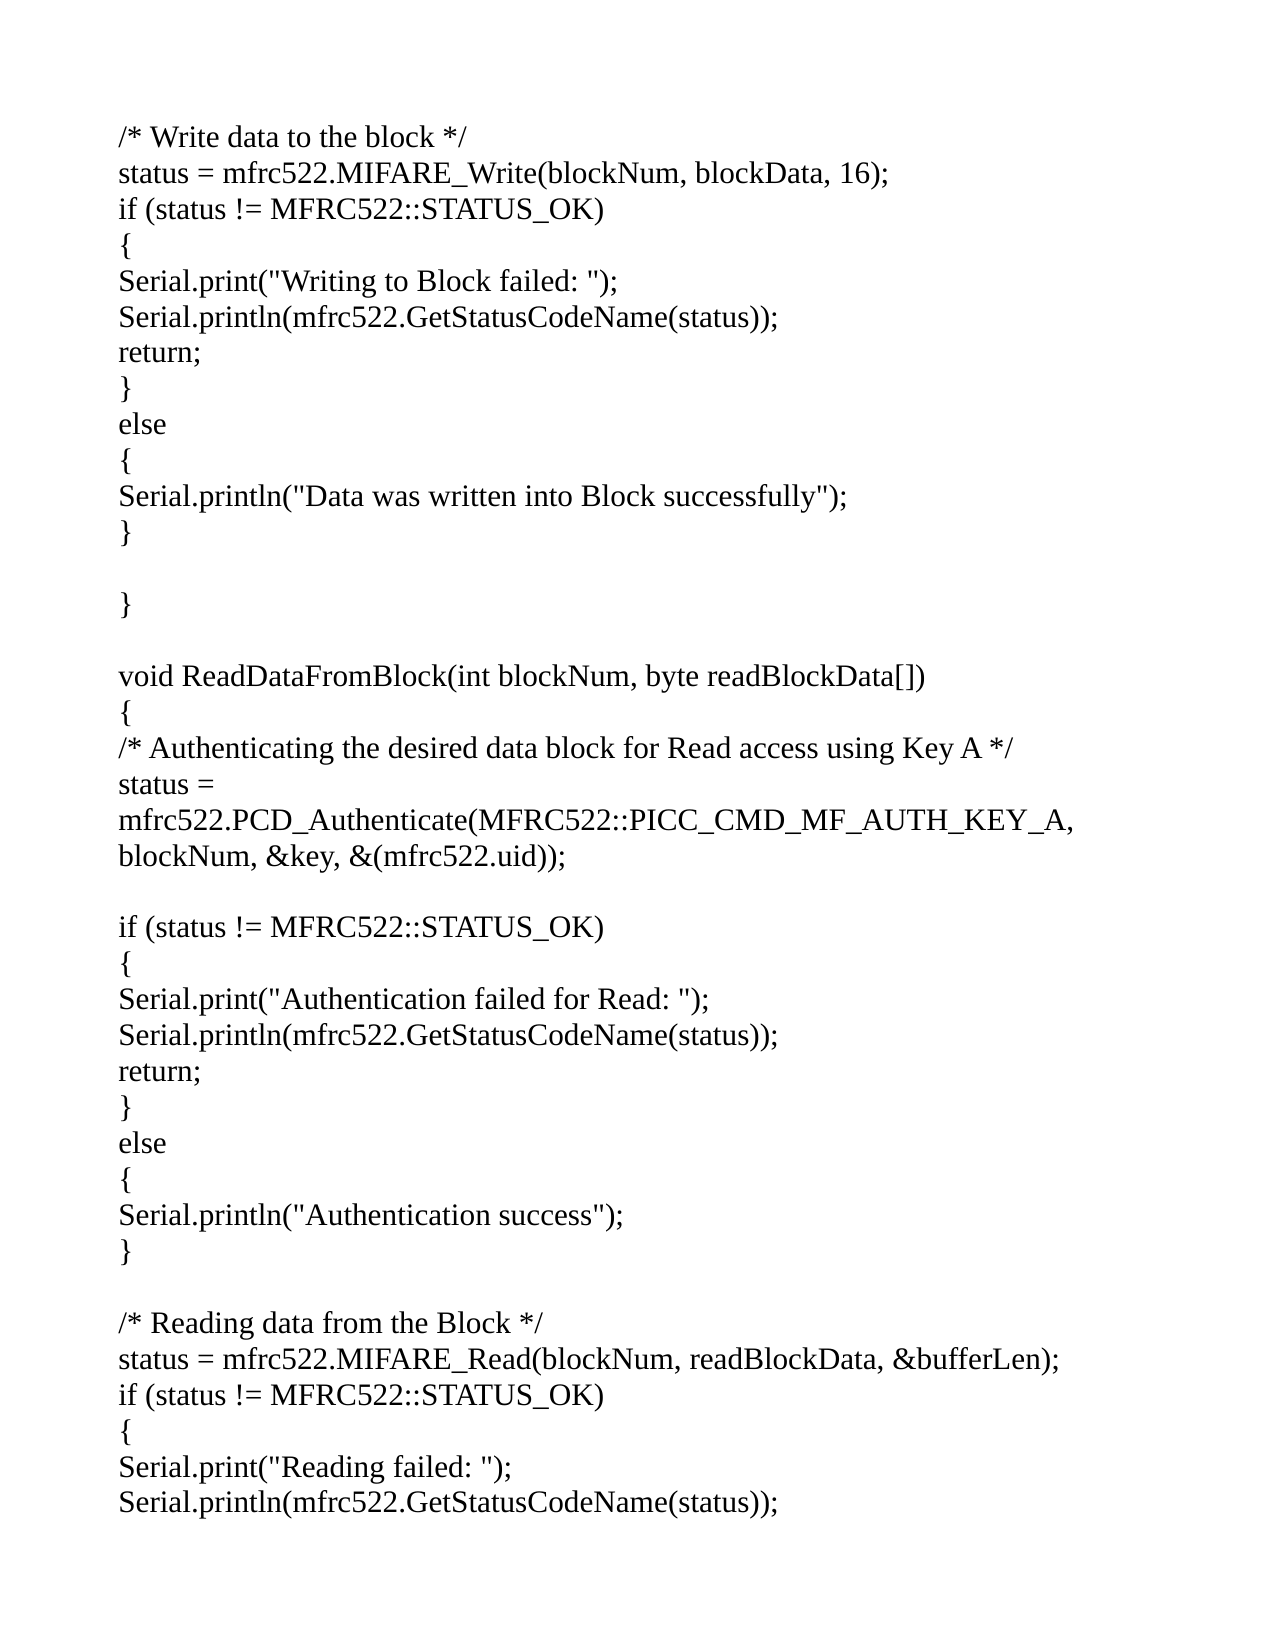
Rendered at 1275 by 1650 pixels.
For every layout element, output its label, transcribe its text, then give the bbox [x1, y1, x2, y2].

text } [118, 585, 1157, 621]
text status = mfrc522.MIFARE_Read(blockNum, readBlockData, &bufferLen); [118, 1340, 1157, 1376]
text { [118, 226, 1157, 262]
text { [118, 1160, 1157, 1196]
text Serial.println(mfrc522.GetStatusCodeName(status)); [118, 298, 1157, 334]
text return; [118, 334, 1157, 370]
text } [118, 513, 1157, 549]
text /* Write data to the block */ [118, 118, 1157, 154]
text { [118, 945, 1157, 981]
text Serial.println(mfrc522.GetStatusCodeName(status)); [118, 1484, 1157, 1520]
text if (status != MFRC522::STATUS_OK) [118, 909, 1157, 945]
text return; [118, 1052, 1157, 1088]
text } [118, 1232, 1157, 1268]
text status = mfrc522.MIFARE_Write(blockNum, blockData, 16); [118, 154, 1157, 190]
text status = mfrc522.PCD_Authenticate(MFRC522::PICC_CMD_MF_AUTH_KEY_A, blockNum, &key, &(mfrc522.uid)); [118, 765, 1157, 873]
text Serial.print("Authentication failed for Read: "); [118, 981, 1157, 1017]
text } [118, 370, 1157, 406]
text else [118, 406, 1157, 442]
text { [118, 1412, 1157, 1448]
text Serial.println("Data was written into Block successfully"); [118, 477, 1157, 513]
text Serial.println("Authentication success"); [118, 1196, 1157, 1232]
text } [118, 1088, 1157, 1124]
text Serial.print("Reading failed: "); [118, 1448, 1157, 1484]
text Serial.print("Writing to Block failed: "); [118, 262, 1157, 298]
text { [118, 442, 1157, 477]
text else [118, 1124, 1157, 1160]
text { [118, 693, 1157, 729]
text /* Reading data from the Block */ [118, 1304, 1157, 1340]
text Serial.println(mfrc522.GetStatusCodeName(status)); [118, 1017, 1157, 1052]
text if (status != MFRC522::STATUS_OK) [118, 1376, 1157, 1412]
text void ReadDataFromBlock(int blockNum, byte readBlockData[]) [118, 657, 1157, 693]
text if (status != MFRC522::STATUS_OK) [118, 190, 1157, 226]
text /* Authenticating the desired data block for Read access using Key A */ [118, 729, 1157, 765]
